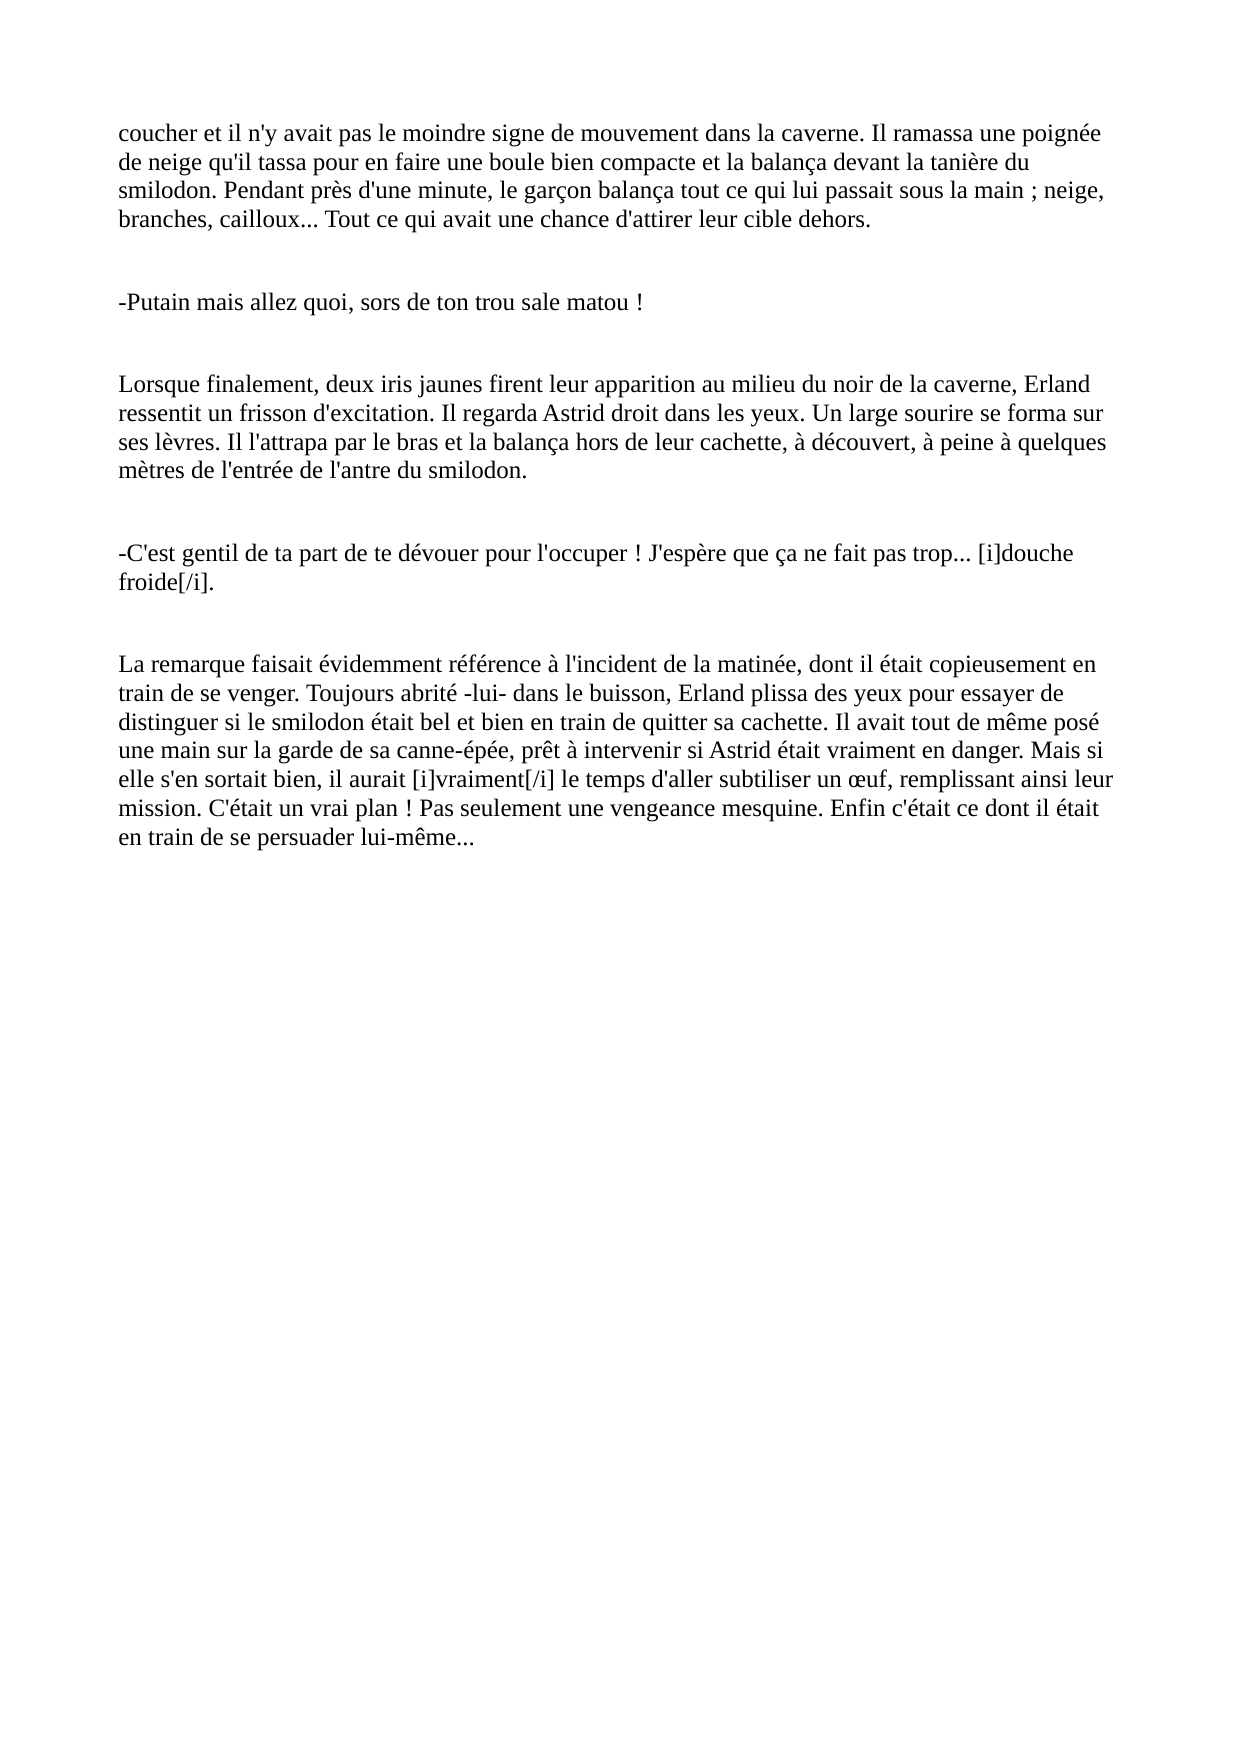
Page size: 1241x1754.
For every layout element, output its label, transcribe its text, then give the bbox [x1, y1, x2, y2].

text Lorsque finalement, deux iris jaunes firent leur apparition au milieu du noir de la caverne, Erland ressentit un frisson d'excitation. Il regarda Astrid droit dans les yeux. Un large sourire se forma sur ses lèvres. Il l'attrapa par le bras et la balança hors de leur cachette, à découvert, à peine à quelques mètres de l'entrée de l'antre du smilodon. [118, 369, 1122, 484]
text -C'est gentil de ta part de te dévouer pour l'occuper ! J'espère que ça ne fait pas trop... [i]douche froide[/i]. [118, 538, 1122, 596]
text coucher et il n'y avait pas le moindre signe de mouvement dans la caverne. Il ramassa une poignée de neige qu'il tassa pour en faire une boule bien compacte et la balança devant la tanière du smilodon. Pendant près d'une minute, le garçon balança tout ce qui lui passait sous la main ; neige, branches, cailloux... Tout ce qui avait une chance d'attirer leur cible dehors. [118, 118, 1122, 233]
text La remarque faisait évidemment référence à l'incident de la matinée, dont il était copieusement en train de se venger. Toujours abrité -lui- dans le buisson, Erland plissa des yeux pour essayer de distinguer si le smilodon était bel et bien en train de quitter sa cachette. Il avait tout de même posé une main sur la garde de sa canne-épée, prêt à intervenir si Astrid était vraiment en danger. Mais si elle s'en sortait bien, il aurait [i]vraiment[/i] le temps d'aller subtiliser un œuf, remplissant ainsi leur mission. C'était un vrai plan ! Pas seulement une vengeance mesquine. Enfin c'était ce dont il était en train de se persuader lui-même... [118, 649, 1122, 851]
text -Putain mais allez quoi, sors de ton trou sale matou ! [118, 287, 1122, 316]
